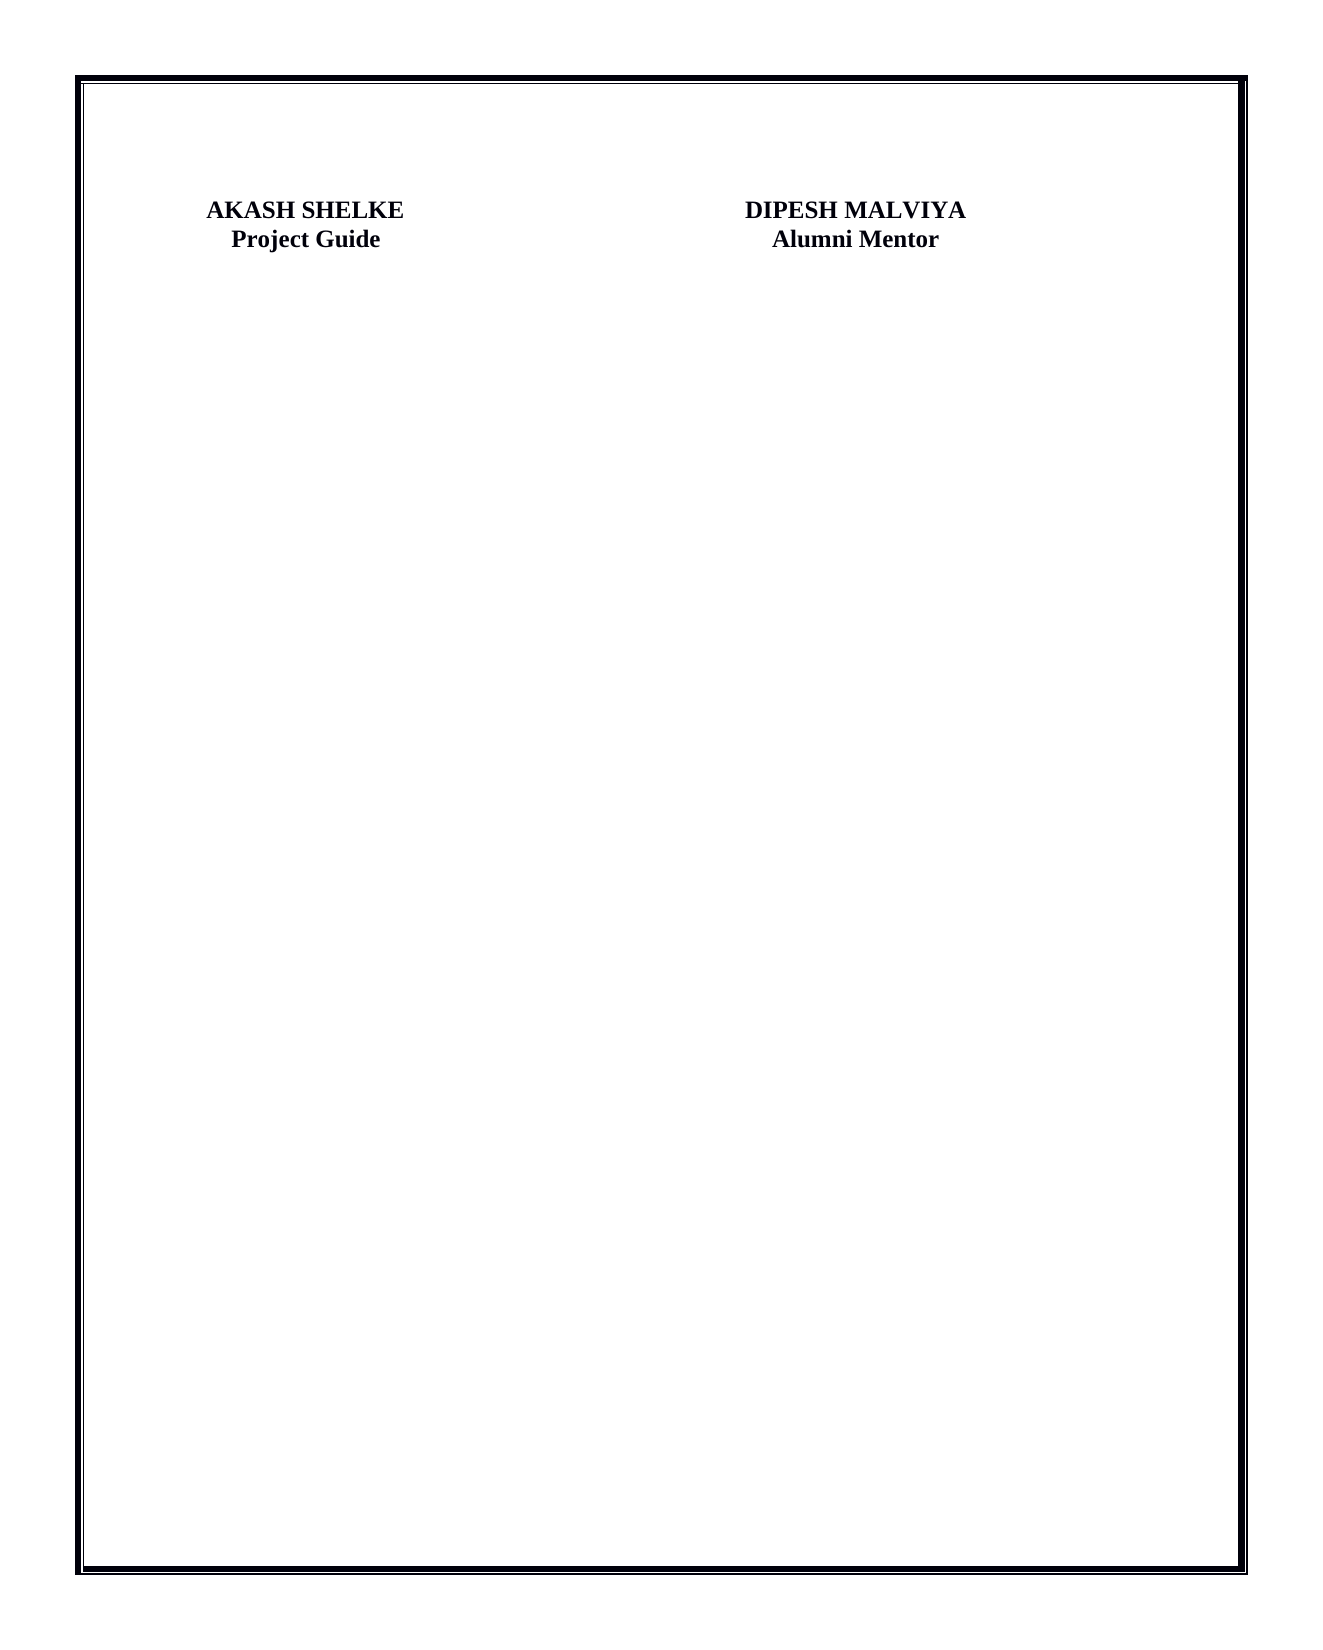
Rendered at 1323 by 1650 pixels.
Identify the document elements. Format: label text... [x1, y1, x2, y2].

table_cell DIPESH MALVIYA [625, 195, 1086, 224]
table_cell [163, 167, 1086, 195]
table_cell AKASH SHELKE [163, 195, 624, 224]
table_cell Project Guide [163, 224, 624, 282]
table_cell Alumni Mentor [625, 224, 1086, 282]
